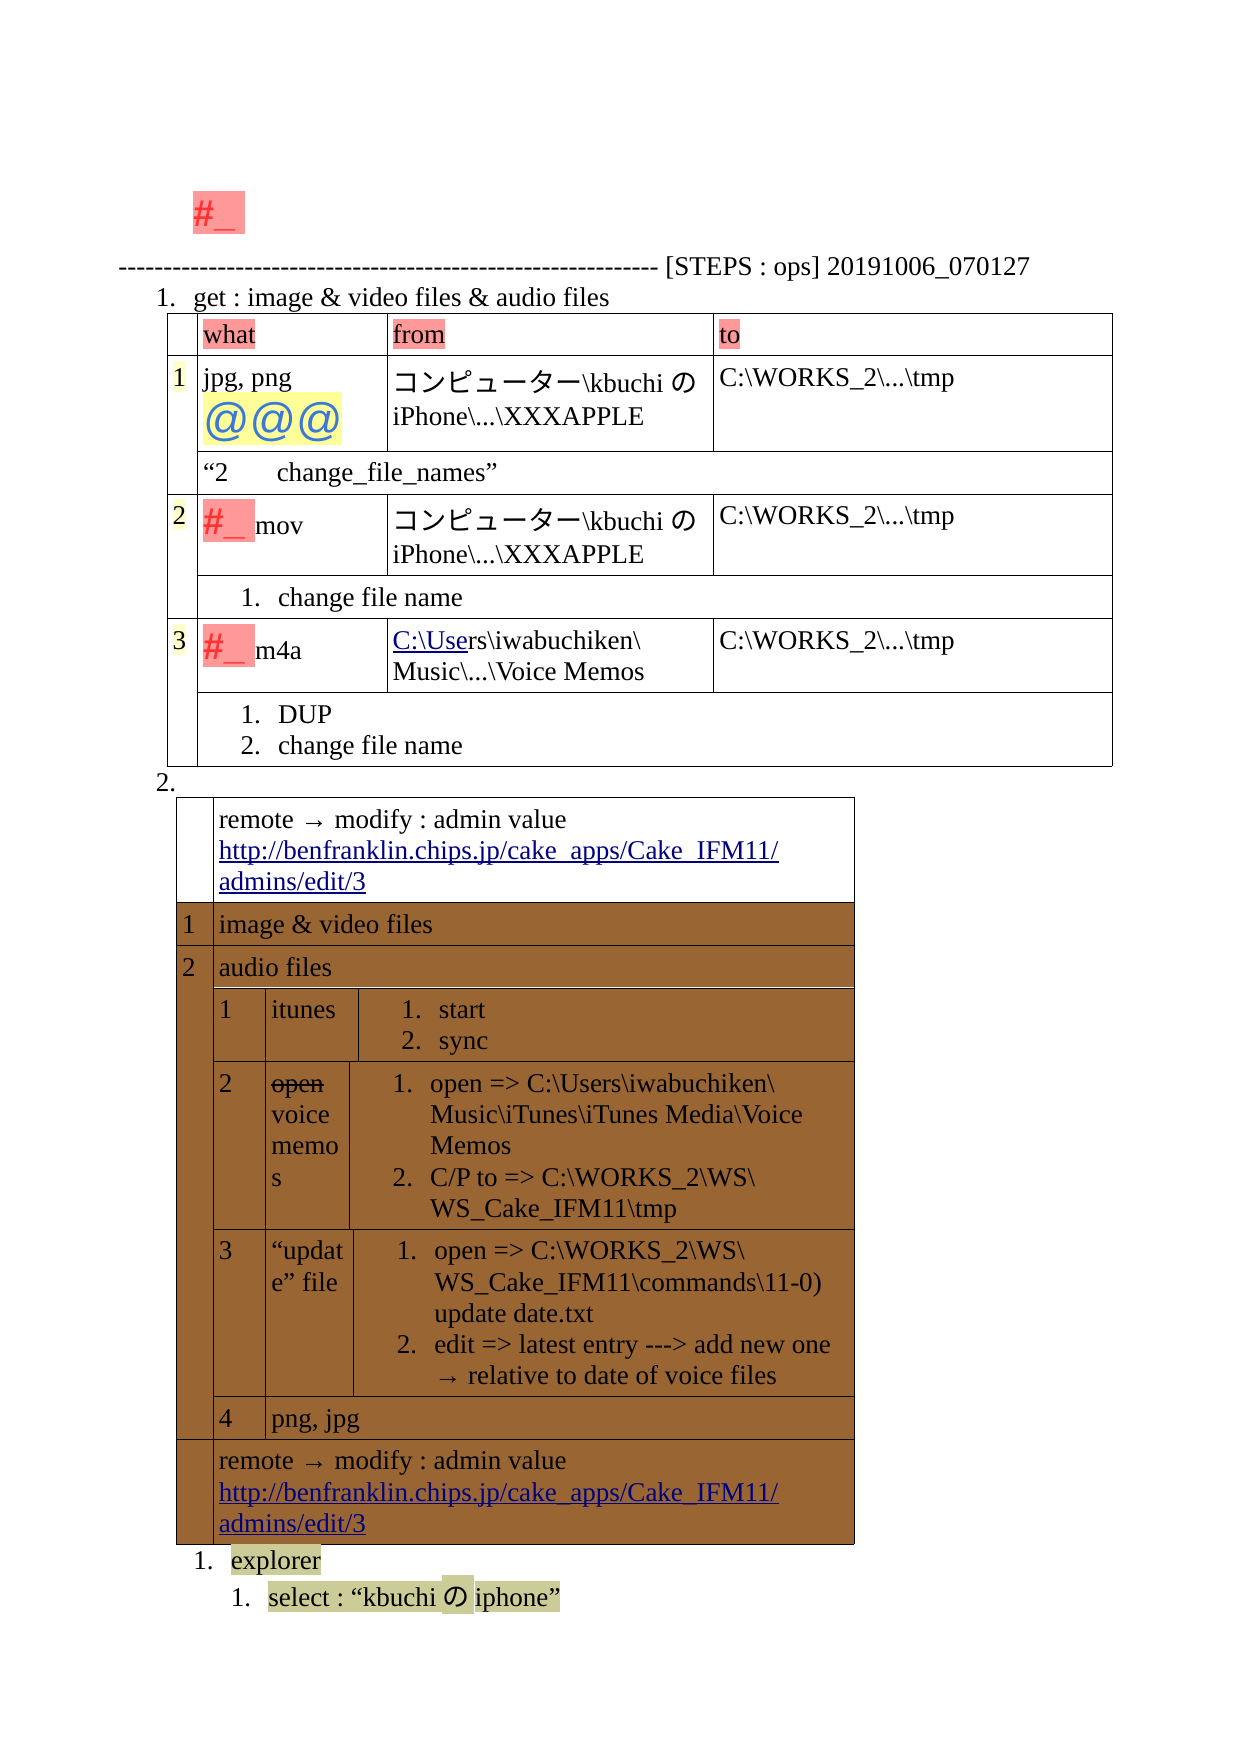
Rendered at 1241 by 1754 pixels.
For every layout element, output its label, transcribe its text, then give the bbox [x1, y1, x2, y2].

table_cell jpg, png @@@ [198, 356, 387, 451]
list get : image & video files & audio files [156, 281, 1122, 313]
table_cell open voice memos [266, 1062, 349, 1229]
table_cell 1 [214, 989, 265, 1061]
table_cell 4 [214, 1397, 265, 1439]
table_cell audio files [214, 946, 854, 987]
table_cell “update” file [266, 1230, 353, 1396]
table_cell open => C:\WORKS_2\WS\WS_Cake_IFM11\commands\11-0) update date.txt edit => latest entry ---> add new one → relative to date of voice files [354, 1230, 854, 1396]
table_cell C:\WORKS_2\...\tmp [714, 619, 1112, 692]
table_cell 2 [214, 1062, 265, 1229]
table_header [177, 798, 213, 902]
table_cell コンピューター\kbuchi の iPhone\...\XXXAPPLE [388, 356, 713, 451]
text ------------------------------------------------------------ [STEPS : ops] 20191006_070127 [118, 250, 1122, 281]
table_cell DUP change file name [198, 693, 1112, 766]
table_cell 3 [168, 619, 197, 766]
table_cell C:\Users\iwabuchiken\Music\...\Voice Memos [388, 619, 713, 692]
table_header to [714, 314, 1112, 355]
table_cell png, jpg [266, 1397, 854, 1439]
table_cell #_ mov [198, 495, 387, 575]
table_cell itunes [266, 989, 358, 1061]
table_cell C:\WORKS_2\...\tmp [714, 356, 1112, 451]
list select : “kbuchiのiphone” [231, 1575, 1122, 1614]
table_cell 1 [168, 356, 197, 493]
table_cell 3 [214, 1230, 265, 1396]
table_cell “2 change_file_names” [198, 452, 1112, 493]
table_cell 2 [168, 495, 197, 618]
list explorer [193, 1544, 1122, 1575]
list #_ [156, 191, 1122, 234]
table_cell change file name [198, 576, 1112, 618]
table_header [168, 314, 197, 355]
table_cell 1 [177, 903, 213, 945]
table_cell open => C:\Users\iwabuchiken\Music\iTunes\iTunes Media\Voice Memos C/P to => C:\WORKS_2\WS\WS_Cake_IFM11\tmp [350, 1062, 854, 1229]
table_cell [177, 1440, 213, 1544]
table_cell remote → modify : admin value http://benfranklin.chips.jp/cake_apps/Cake_IFM11/admins/edit/3 [214, 1440, 854, 1544]
table_header from [388, 314, 713, 355]
table_cell C:\WORKS_2\...\tmp [714, 495, 1112, 575]
table_cell start sync [359, 989, 854, 1061]
table_cell image & video files [214, 903, 854, 945]
table_cell 2 [177, 946, 213, 1439]
table_header what [198, 314, 387, 355]
table_cell コンピューター\kbuchi の iPhone\...\XXXAPPLE [388, 495, 713, 575]
table_header remote → modify : admin value http://benfranklin.chips.jp/cake_apps/Cake_IFM11/admins/edit/3 [214, 798, 854, 902]
table_cell #_ m4a [198, 619, 387, 692]
